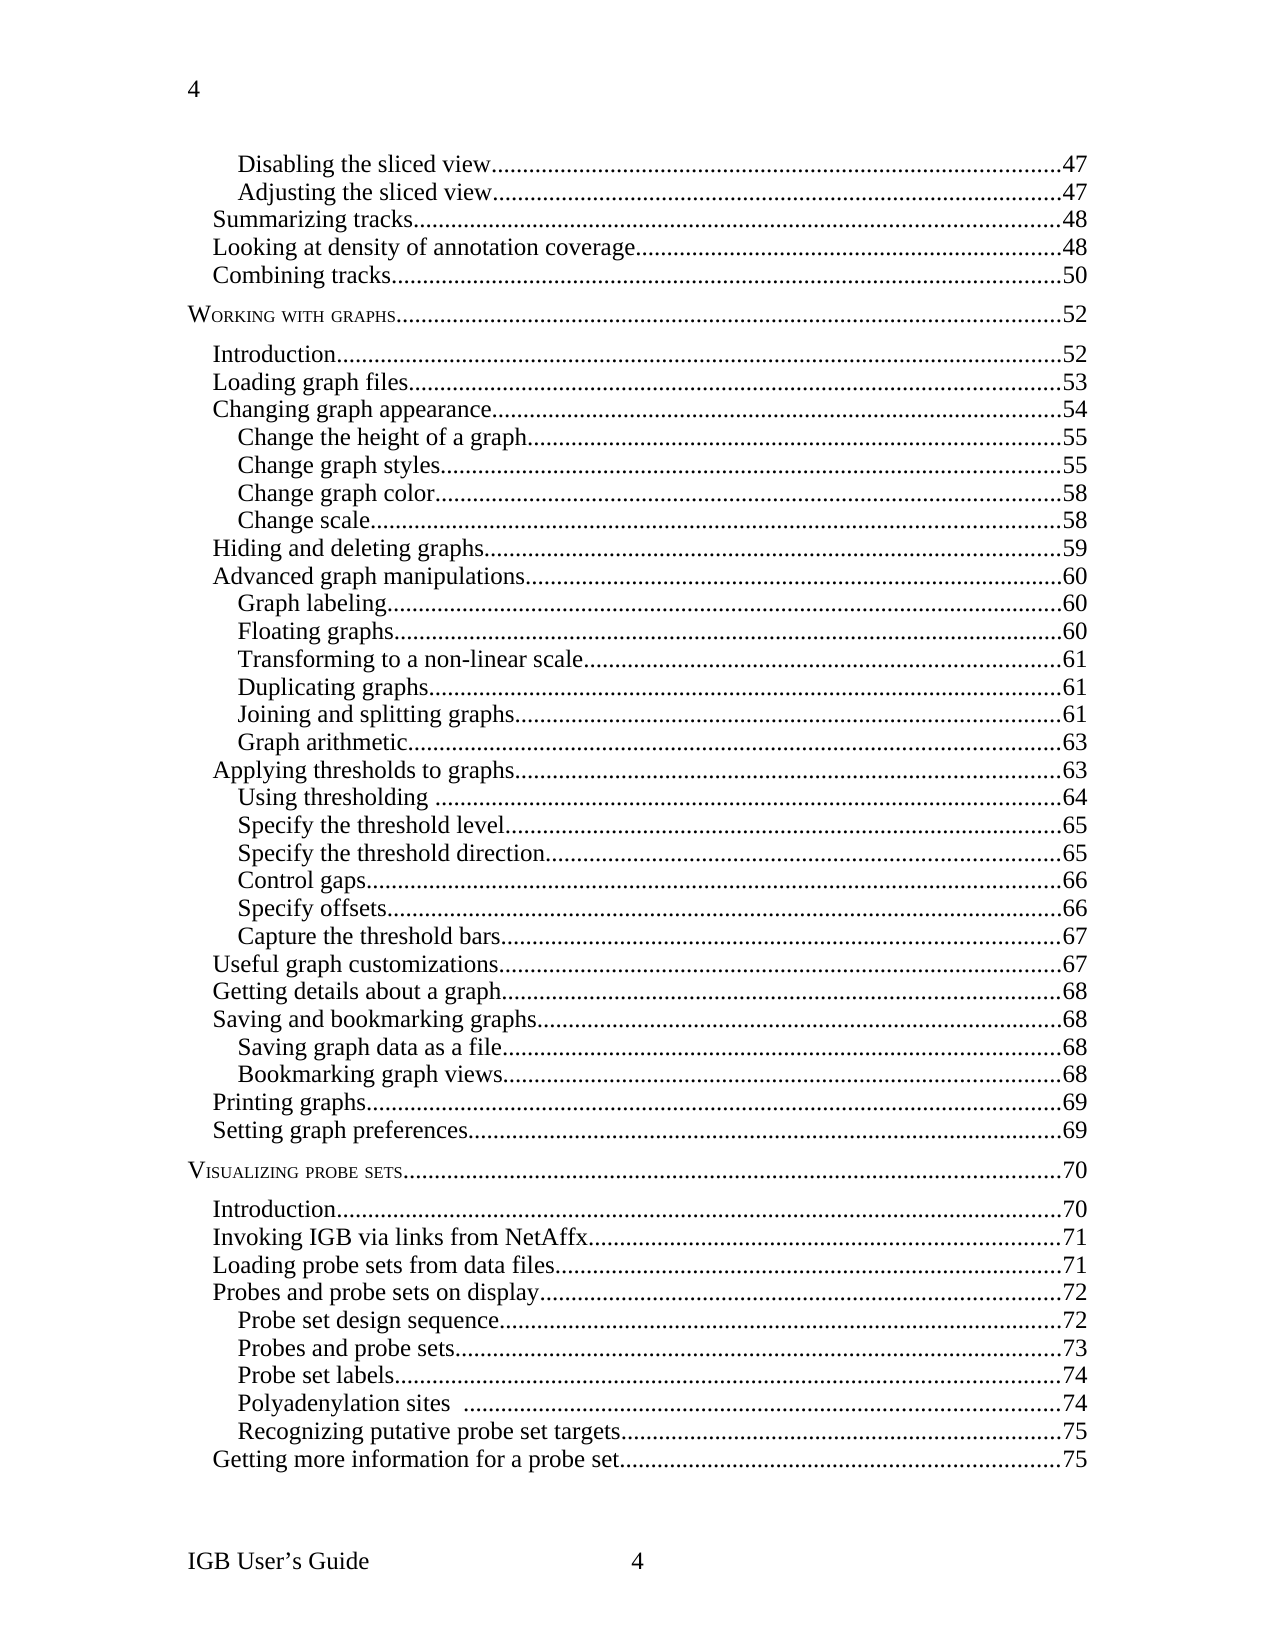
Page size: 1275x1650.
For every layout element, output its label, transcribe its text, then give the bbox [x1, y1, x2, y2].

text Change graph color 58 [237, 479, 1087, 506]
text Floating graphs 60 [237, 617, 1087, 645]
text Hiding and deleting graphs 59 [212, 534, 1087, 562]
text Polyadenylation sites 74 [237, 1389, 1087, 1417]
text Change the height of a graph 55 [237, 423, 1087, 451]
text Specify offsets 66 [237, 894, 1087, 922]
text Change scale 58 [237, 506, 1087, 534]
text Graph arithmetic 63 [237, 728, 1087, 756]
text Advanced graph manipulations 60 [212, 562, 1087, 589]
text Graph labeling 60 [237, 589, 1087, 617]
text Adjusting the sliced view 47 [237, 178, 1087, 205]
text Change graph styles 55 [237, 451, 1087, 479]
text Probes and probe sets. 73 [237, 1334, 1087, 1362]
text Probe set labels 74 [237, 1362, 1087, 1389]
text Combining tracks 50 [212, 261, 1087, 288]
text Bookmarking graph views 68 [237, 1061, 1087, 1088]
text Disabling the sliced view 47 [237, 150, 1087, 178]
text Useful graph customizations 67 [212, 950, 1087, 977]
text Applying thresholds to graphs 63 [212, 756, 1087, 783]
text Transforming to a non-linear scale 61 [237, 645, 1087, 673]
text Probes and probe sets on display 72 [212, 1278, 1087, 1306]
text Specify the threshold level 65 [237, 811, 1087, 839]
text Getting details about a graph 68 [212, 977, 1087, 1005]
text Saving and bookmarking graphs 68 [212, 1005, 1087, 1033]
text Using thresholding 64 [237, 783, 1087, 811]
text Loading probe sets from data files 71 [212, 1251, 1087, 1278]
text Capture the threshold bars 67 [237, 922, 1087, 950]
text Probe set design sequence 72 [237, 1306, 1087, 1334]
text Control gaps 66 [237, 867, 1087, 894]
text Printing graphs 69 [212, 1088, 1087, 1116]
text Working with graphs 52 [187, 301, 1087, 328]
text Summarizing tracks 48 [212, 205, 1087, 233]
text Saving graph data as a file 68 [237, 1033, 1087, 1061]
text Introduction 70 [212, 1195, 1087, 1223]
text Setting graph preferences 69 [212, 1116, 1087, 1144]
text Getting more information for a probe set 75 [212, 1445, 1087, 1472]
text Recognizing putative probe set targets 75 [237, 1417, 1087, 1445]
text Specify the threshold direction 65 [237, 839, 1087, 867]
text Looking at density of annotation coverage 48 [212, 233, 1087, 261]
text Introduction 52 [212, 340, 1087, 368]
text Visualizing probe sets 70 [187, 1156, 1087, 1183]
text Invoking IGB via links from NetAffx 71 [212, 1223, 1087, 1251]
text Duplicating graphs 61 [237, 673, 1087, 700]
text Joining and splitting graphs 61 [237, 700, 1087, 728]
text Changing graph appearance 54 [212, 396, 1087, 423]
text Loading graph files 53 [212, 368, 1087, 396]
